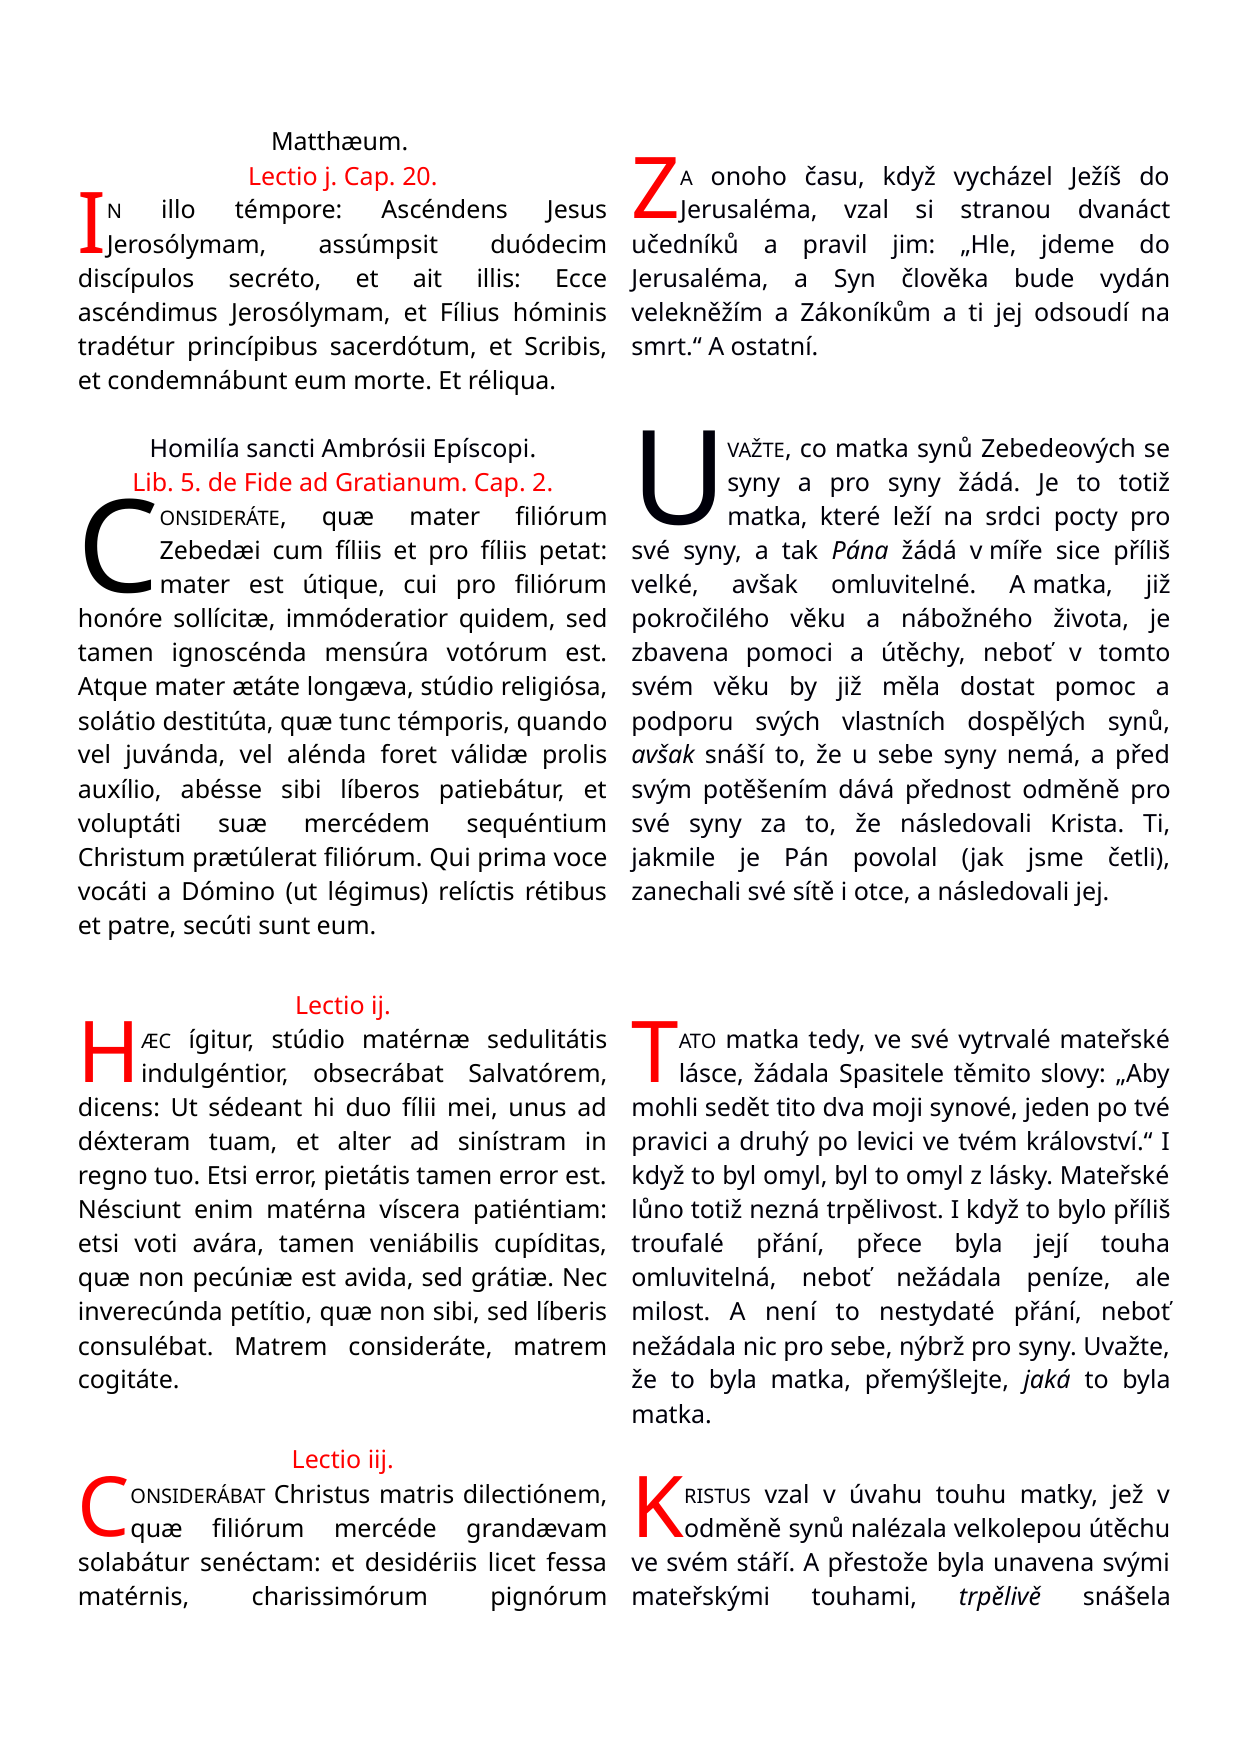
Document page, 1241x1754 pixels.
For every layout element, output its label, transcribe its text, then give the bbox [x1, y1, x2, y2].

table_cell Lectio ij. Hæc ígitur, stúdio matérnæ sedulitátis indulgéntior, obsecrábat Salvatórem, dicens: Ut sédeant hi duo fílii mei, unus ad déxteram tuam, et alter ad sinístram in regno tuo. Etsi error, pietátis tamen error est. Nésciunt enim matérna víscera patiéntiam: etsi voti avára, tamen veniábilis cupíditas, quæ non pecúniæ est avida, sed grátiæ. Nec inverecúnda petítio, quæ non sibi, sed líberis consulébat. Matrem consideráte, matrem cogitáte. [66, 982, 619, 1436]
table_cell Lectio iij. Considerábat Christus matris dilectiónem, quæ filiórum mercéde grandævam solabátur senéctam: et desidériis licet fessa matérnis, charissimórum pignórum [66, 1436, 619, 1618]
table_cell Léctio sancti Evangélii secúndum Matthæum. Lectio j. Cap. 20. In illo témpore: Ascéndens Jesus Jerosólymam, assúmpsit duódecim discípulos secréto, et ait illis: Ecce ascéndimus Jerosólymam, et Fílius hóminis tradétur princípibus sacerdótum, et Scribis, et condemnábunt eum morte. Et réliqua. Homilía sancti Ambrósii Epíscopi. Lib. 5. de Fide ad Gratianum. Cap. 2. Consideráte, quæ mater filiórum Zebedæi cum fíliis et pro fíliis petat: mater est útique, cui pro filiórum honóre sollícitæ, immóderatior quidem, sed tamen ignoscénda mensúra votórum est. Atque mater ætáte longæva, stúdio religiósa, solátio destitúta, quæ tunc témporis, quando vel juvánda, vel alénda foret válidæ prolis auxílio, abésse sibi líberos patiebátur, et voluptáti suæ mercédem sequéntium Christum prætúlerat filiórum. Qui prima voce vocáti a Dómino (ut légimus) relíctis rétibus et patre, secúti sunt eum. [66, 118, 619, 982]
table_cell Kristus vzal v úvahu touhu matky, jež v odměně synů nalézala velkolepou útěchu ve svém stáří. A přestože byla unavena svými mateřskými touhami, trpělivě snášela [619, 1436, 1182, 1618]
table_cell Za onoho času, když vycházel Ježíš do Jerusa­léma, vzal si stranou dvanáct učedníků a pravil jim: „Hle, jdeme do Jerusaléma, a Syn člověka bude vydán velekněžím a Zákoníkům a ti jej odsoudí na smrt.“ A ostatní. Uvažte, co matka synů Zebedeových se syny a pro syny žádá. Je to totiž matka, které leží na srdci pocty pro své syny, a tak Pána žádá v míře sice příliš velké, avšak omluvitelné. A matka, již pokročilého věku a nábožného života, je zbavena pomoci a útěchy, neboť v tomto svém věku by již měla dostat pomoc a podporu svých vlastních dospělých synů, avšak snáší to, že u sebe syny nemá, a před svým potěšením dává přednost odměně pro své syny za to, že následovali Krista. Ti, jakmile je Pán povolal (jak jsme četli), zanechali své sítě i otce, a následovali jej. [619, 118, 1182, 982]
table_cell Tato matka tedy, ve své vytrvalé mateřské lásce, žádala Spasitele těmito slovy: „Aby mohli sedět tito dva moji synové, jeden po tvé pravici a druhý po levici ve tvém království.“ I když to byl omyl, byl to omyl z lásky. Mateřské lůno totiž nezná trpělivost. I když to bylo příliš troufalé přání, přece byla její touha omluvitelná, neboť nežádala peníze, ale milost. A není to nestydaté přání, neboť nežádala nic pro sebe, nýbrž pro syny. Uvažte, že to byla matka, přemýšlejte, jaká to byla matka. [619, 982, 1182, 1436]
